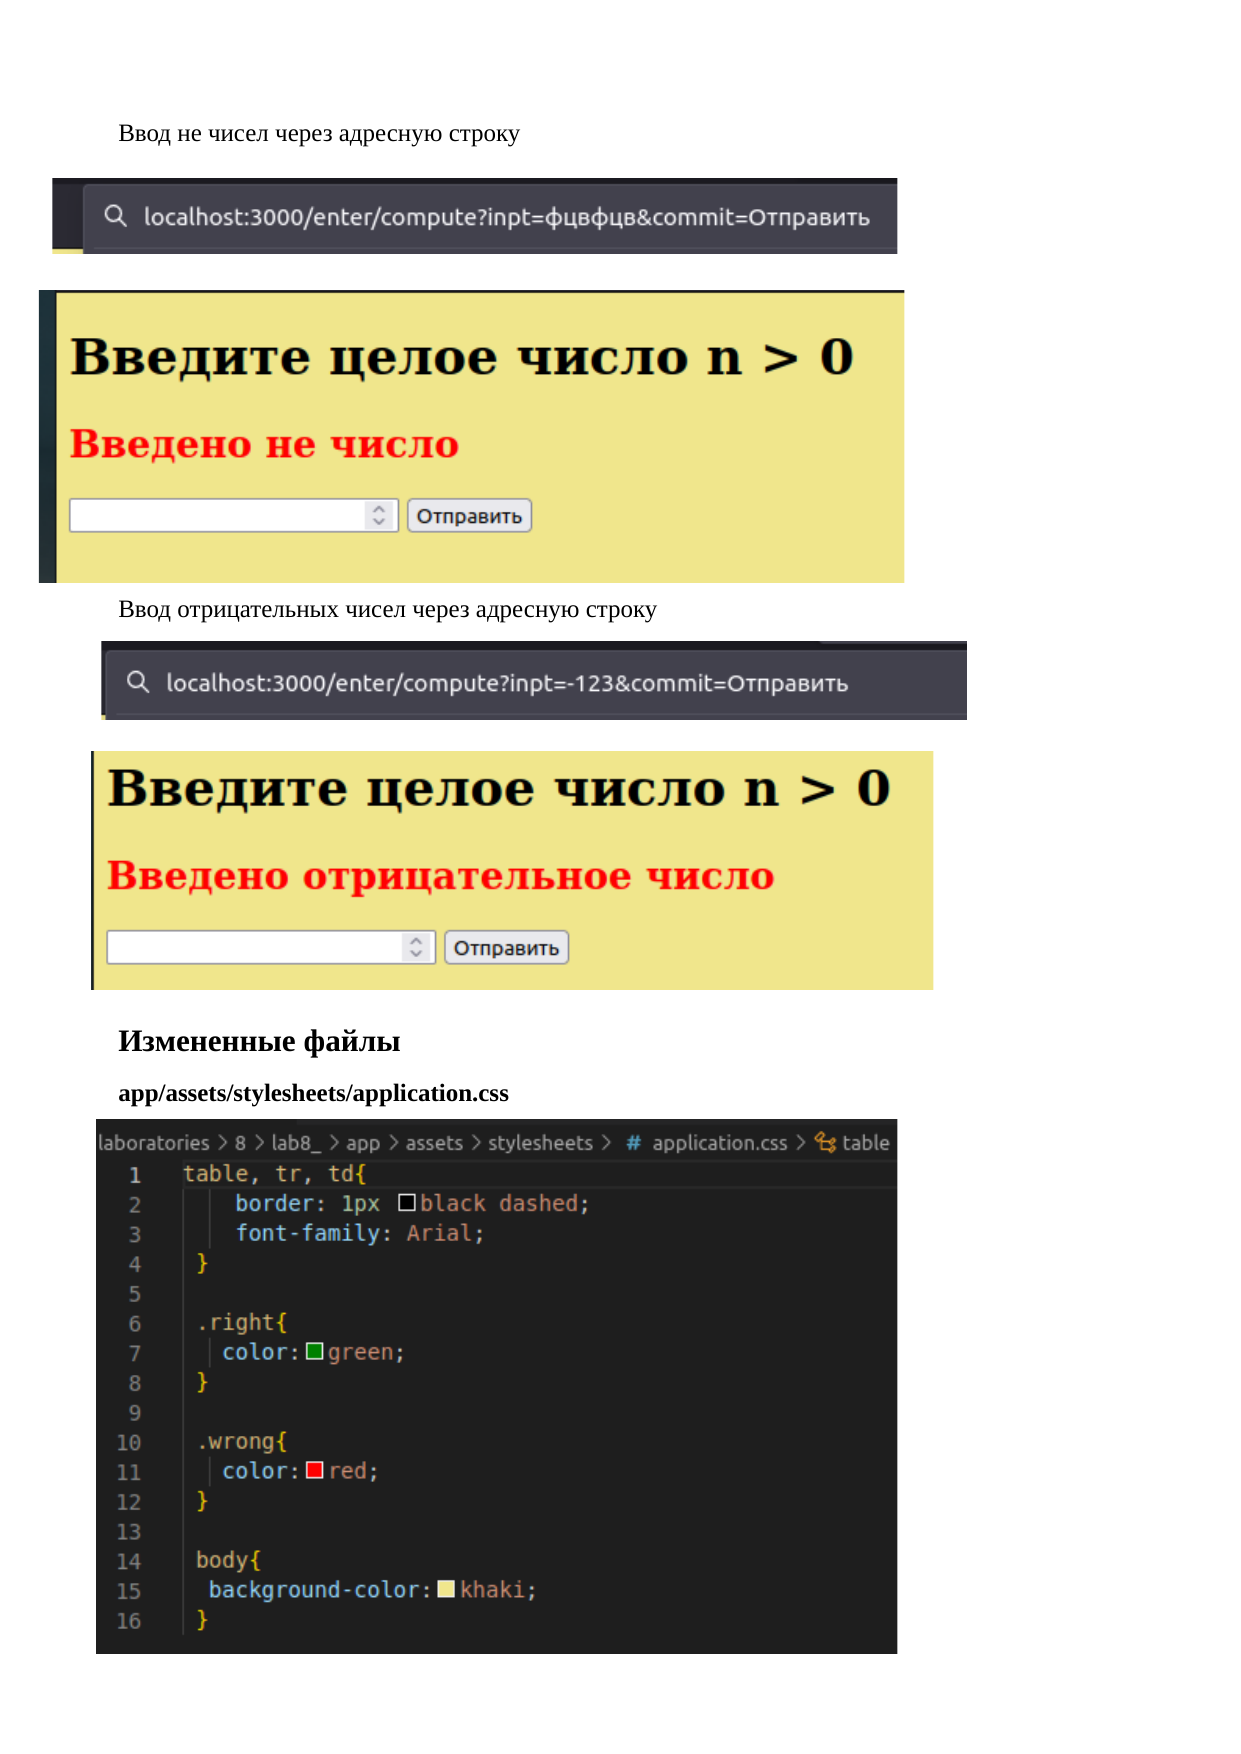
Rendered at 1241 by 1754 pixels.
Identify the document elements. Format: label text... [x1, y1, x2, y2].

text Ввод не чисел через адресную строку [118, 118, 1122, 147]
picture [101, 641, 967, 720]
text app/assets/stylesheets/application.css [118, 1078, 1122, 1107]
picture [96, 1119, 898, 1654]
text Измененные файлы [118, 1023, 1122, 1058]
picture [52, 178, 898, 254]
text Ввод отрицательных чисел через адресную строку [118, 594, 1122, 623]
picture [38, 290, 905, 583]
picture [91, 751, 934, 990]
